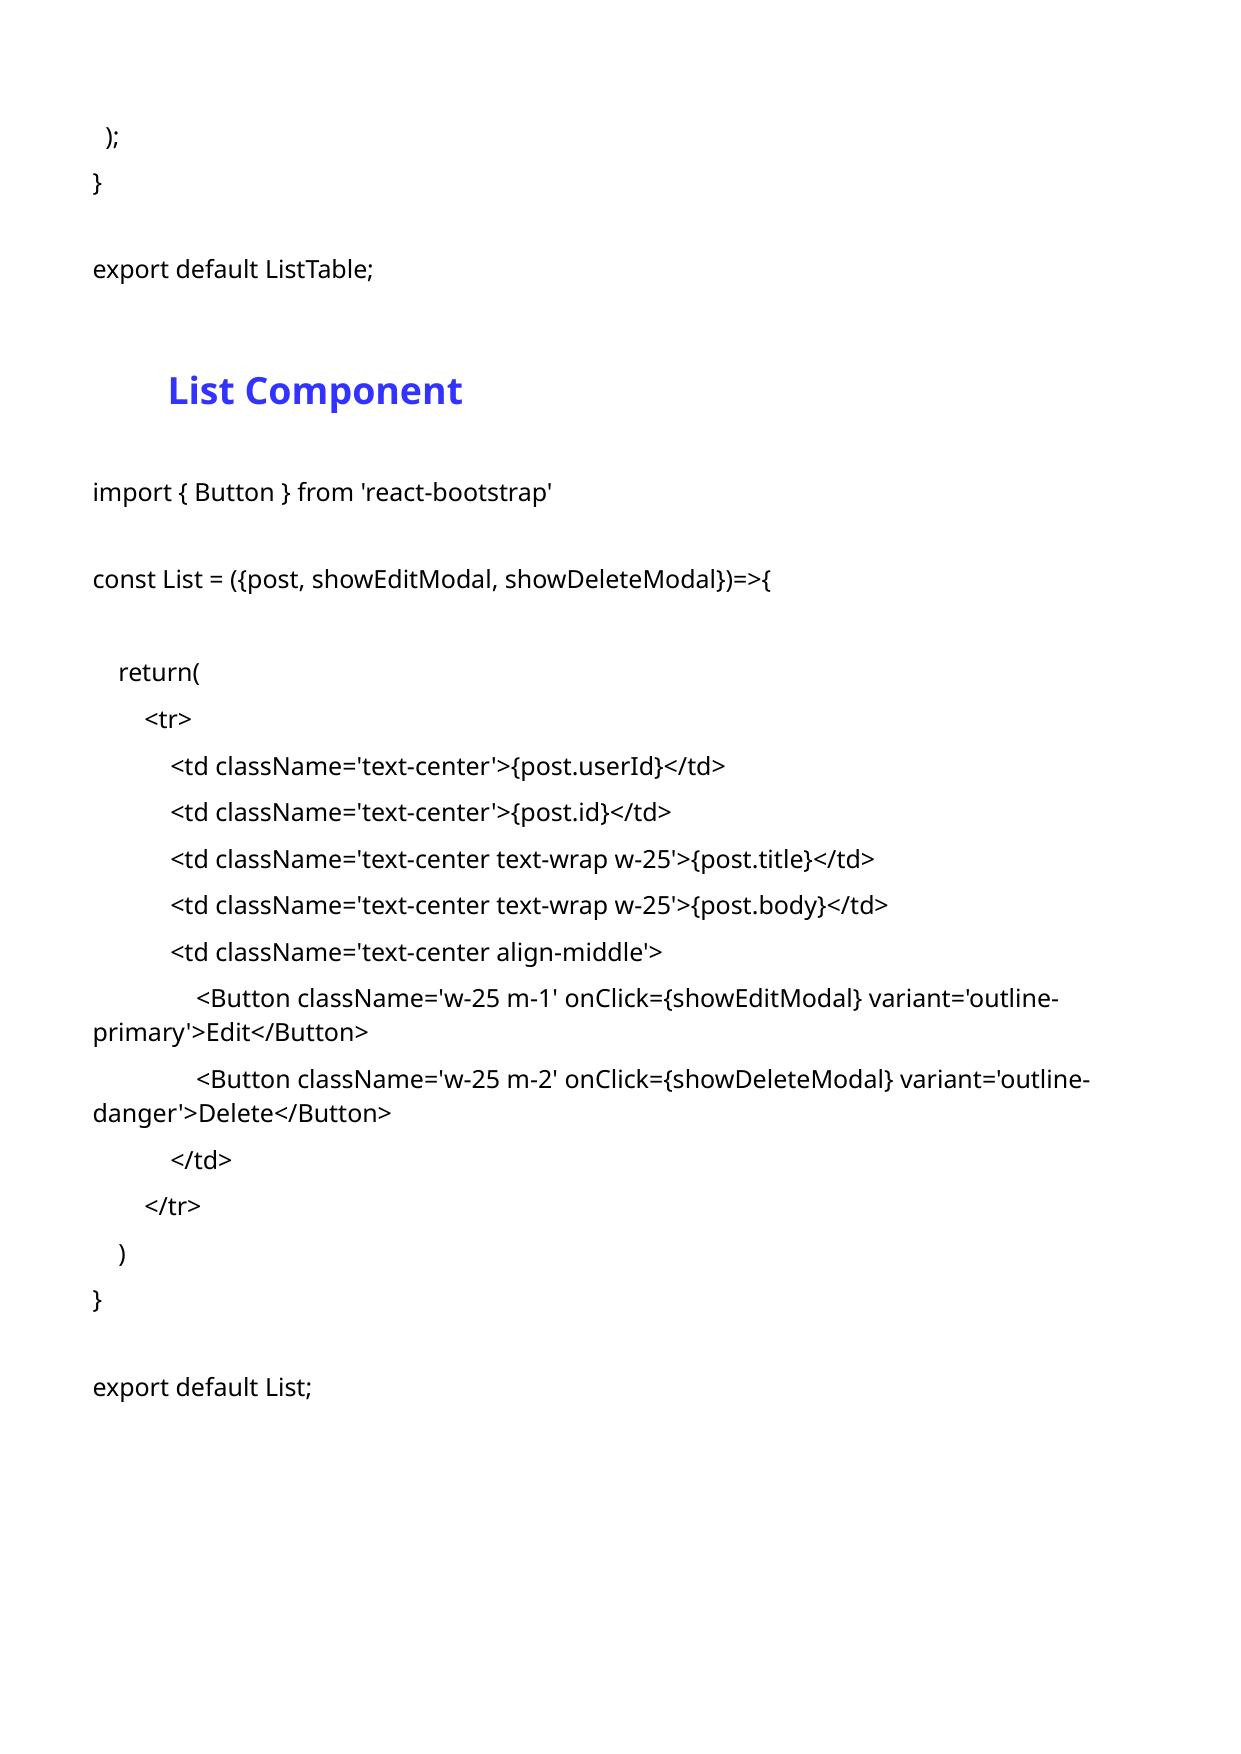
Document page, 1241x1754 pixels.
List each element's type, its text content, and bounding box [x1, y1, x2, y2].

text <td className='text-center'>{post.userId}</td> [92, 748, 1123, 782]
text const List = ({post, showEditModal, showDeleteModal})=>{ [92, 562, 1123, 596]
text ) [92, 1235, 1123, 1269]
text <td className='text-center align-middle'> [92, 934, 1123, 968]
text </tr> [92, 1189, 1123, 1223]
text <td className='text-center text-wrap w-25'>{post.title}</td> [92, 841, 1123, 875]
text return( [92, 655, 1123, 689]
text </td> [92, 1142, 1123, 1176]
text <td className='text-center text-wrap w-25'>{post.body}</td> [92, 888, 1123, 922]
text import { Button } from 'react-bootstrap' [92, 474, 1123, 509]
subtitle List Component [92, 364, 1123, 416]
text ); [92, 118, 1123, 152]
text <tr> [92, 702, 1123, 736]
text } [92, 165, 1123, 199]
text } [92, 1282, 1123, 1316]
text <Button className='w-25 m-2' onClick={showDeleteModal} variant='outline-danger'>Delete</Button> [92, 1062, 1123, 1130]
text export default List; [92, 1369, 1123, 1403]
text export default ListTable; [92, 252, 1123, 286]
text <Button className='w-25 m-1' onClick={showEditModal} variant='outline-primary'>Edit</Button> [92, 981, 1123, 1049]
text <td className='text-center'>{post.id}</td> [92, 795, 1123, 829]
